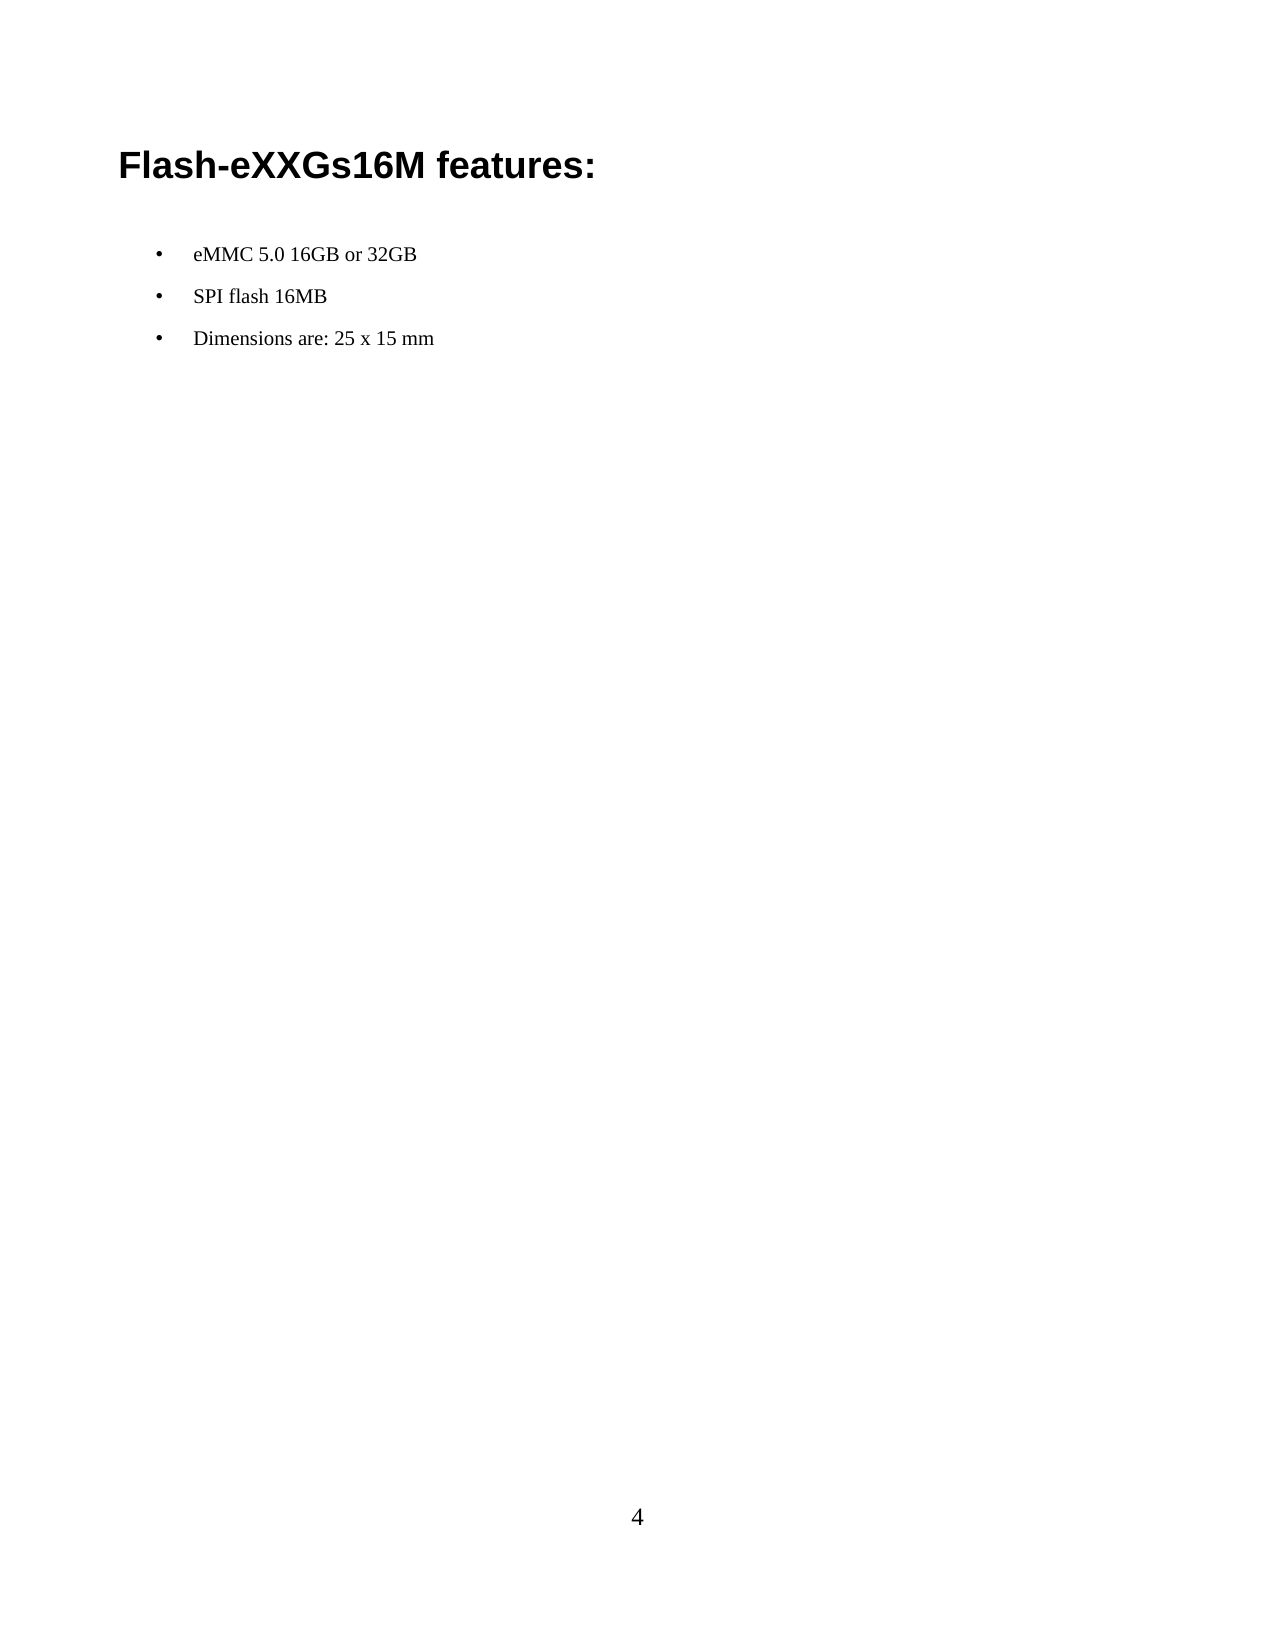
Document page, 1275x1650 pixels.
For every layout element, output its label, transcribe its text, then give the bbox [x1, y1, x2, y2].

list eMMC 5.0 16GB or 32GB [156, 241, 1157, 266]
subtitle Flash-eXXGs16M features: [118, 143, 1157, 187]
list SPI flash 16MB [156, 284, 1157, 308]
list Dimensions are: 25 x 15 mm [156, 326, 1157, 350]
